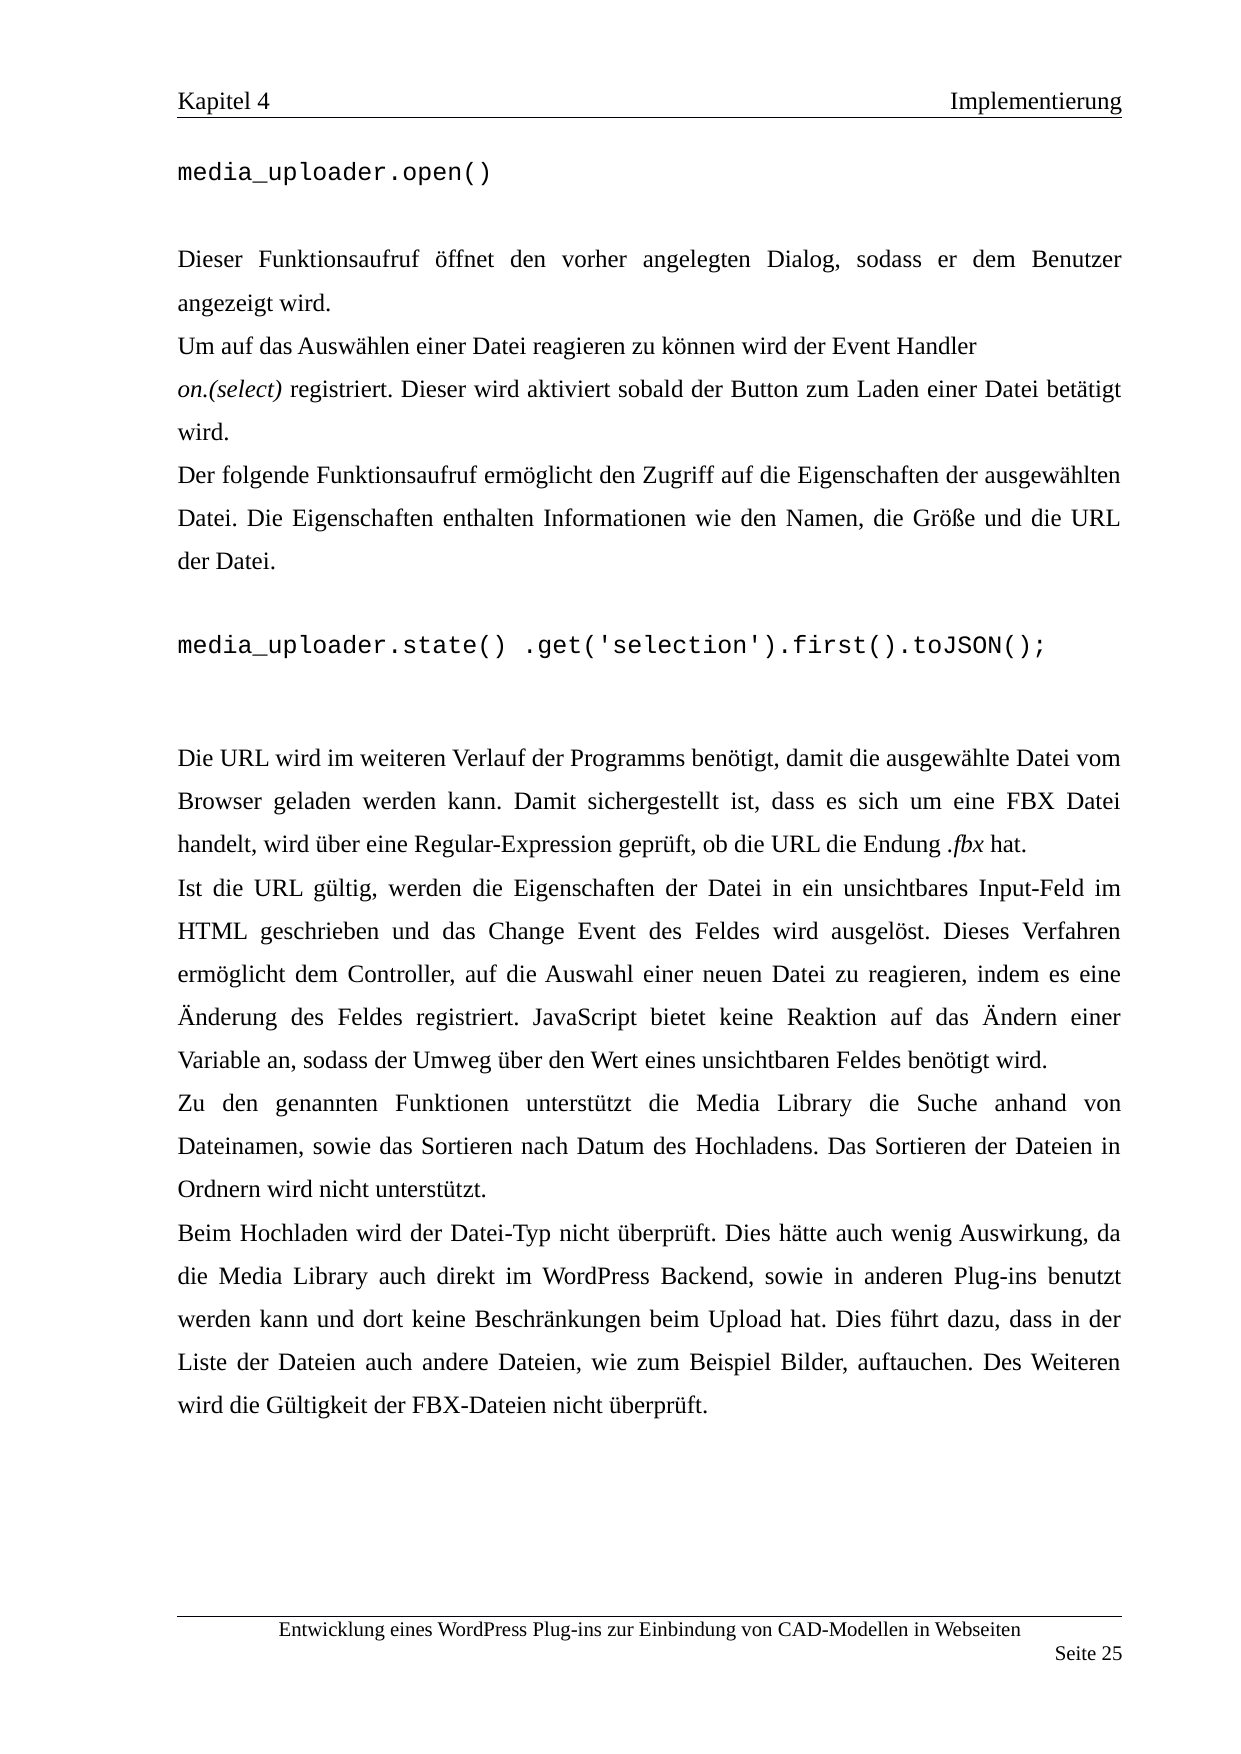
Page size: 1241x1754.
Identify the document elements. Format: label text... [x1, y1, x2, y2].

text Zu den genannten Funktionen unterstützt die Media Library die Suche anhand von Dateinamen, sowie das Sortieren nach Datum des Hochladens. Das Sortieren der Dateien in Ordnern wird nicht unterstützt. [177, 1088, 1122, 1203]
text Um auf das Auswählen einer Datei reagieren zu können wird der Event Handler [177, 331, 1122, 359]
text media_uploader.open() [177, 159, 1122, 188]
text Dieser Funktionsaufruf öffnet den vorher angelegten Dialog, sodass er dem Benutzer angezeigt wird. [177, 244, 1122, 316]
text on.(select) registriert. Dieser wird aktiviert sobald der Button zum Laden einer Datei betätigt wird. [177, 374, 1122, 446]
text Beim Hochladen wird der Datei-Typ nicht überprüft. Dies hätte auch wenig Auswirkung, da die Media Library auch direkt im WordPress Backend, sowie in anderen Plug-ins benutzt werden kann und dort keine Beschränkungen beim Upload hat. Dies führt dazu, dass in der Liste der Dateien auch andere Dateien, wie zum Beispiel Bilder, auftauchen. Des Weiteren wird die Gültigkeit der FBX-Dateien nicht überprüft. [177, 1218, 1122, 1419]
text media_uploader.state() .get('selection').first().toJSON(); [177, 633, 1122, 661]
text Der folgende Funktionsaufruf ermöglicht den Zugriff auf die Eigenschaften der ausgewählten Datei. Die Eigenschaften enthalten Informationen wie den Namen, die Größe und die URL der Datei. [177, 460, 1122, 575]
text Die URL wird im weiteren Verlauf der Programms benötigt, damit die ausgewählte Datei vom Browser geladen werden kann. Damit sichergestellt ist, dass es sich um eine FBX Datei handelt, wird über eine Regular-Expression geprüft, ob die URL die Endung .fbx hat. [177, 743, 1122, 858]
text Ist die URL gültig, werden die Eigenschaften der Datei in ein unsichtbares Input-Feld im HTML geschrieben und das Change Event des Feldes wird ausgelöst. Dieses Verfahren ermöglicht dem Controller, auf die Auswahl einer neuen Datei zu reagieren, indem es eine Änderung des Feldes registriert. JavaScript bietet keine Reaktion auf das Ändern einer Variable an, sodass der Umweg über den Wert eines unsichtbaren Feldes benötigt wird. [177, 873, 1122, 1074]
